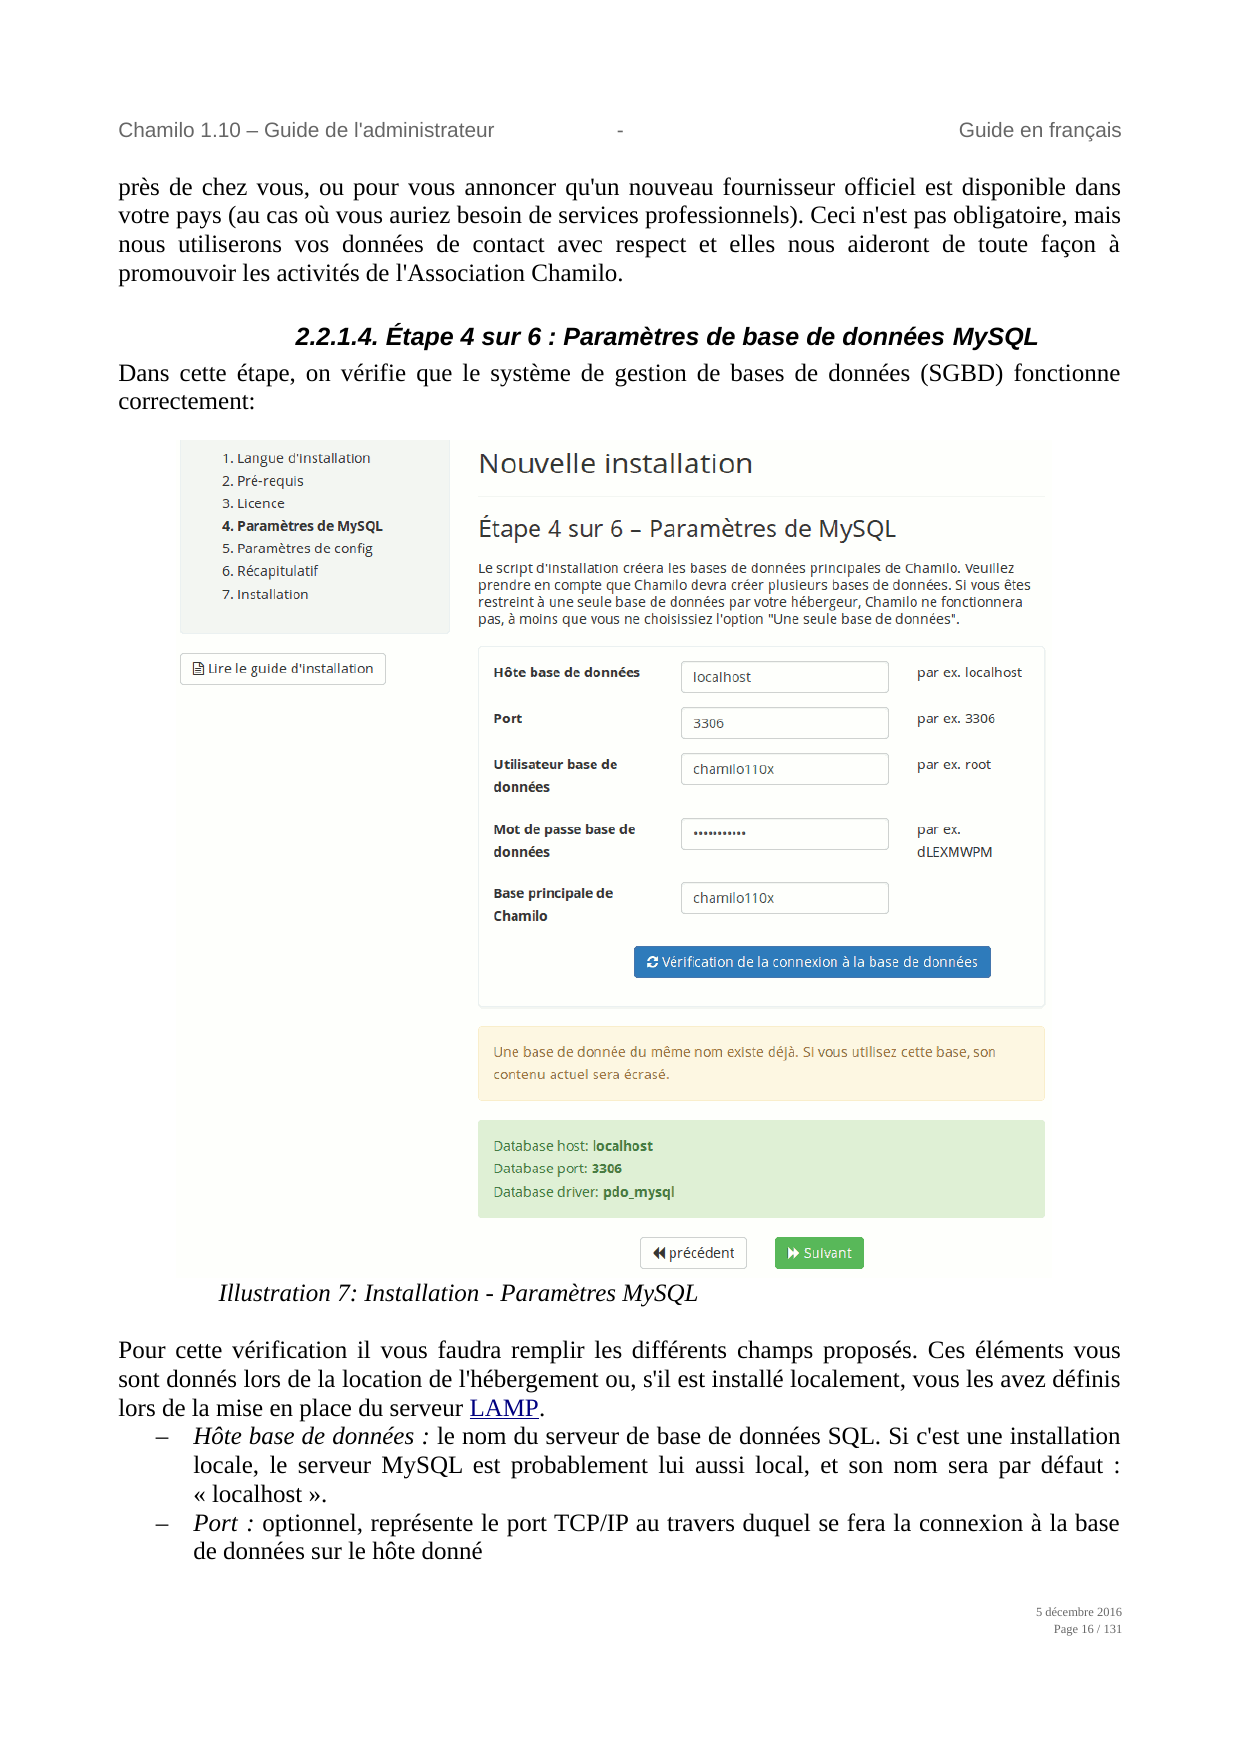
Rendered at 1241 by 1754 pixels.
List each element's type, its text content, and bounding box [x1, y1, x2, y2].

list Port : optionnel, représente le port TCP/IP au travers duquel se fera la connexion à la base de données sur le hôte donné [156, 1508, 1122, 1565]
text Dans cette étape, on vérifie que le système de gestion de bases de données (SGBD) fonctionne correctement: [118, 358, 1122, 415]
text Illustration 7: Installation - Paramètres MySQL [218, 1278, 1022, 1306]
text Pour cette vérification il vous faudra remplir les différents champs proposés. Ces éléments vous sont donnés lors de la location de l'hébergement ou, s'il est installé localement, vous les avez définis lors de la mise en place du serveur LAMP. [118, 1335, 1122, 1421]
picture [176, 440, 1053, 1278]
subtitle Étape 4 sur 6 : Paramètres de base de données MySQL [295, 322, 1122, 351]
list Hôte base de données : le nom du serveur de base de données SQL. Si c'est une installation locale, le serveur MySQL est probablement lui aussi local, et son nom sera par défaut : « localhost ». [156, 1421, 1122, 1508]
text près de chez vous, ou pour vous annoncer qu'un nouveau fournisseur officiel est disponible dans votre pays (au cas où vous auriez besoin de services professionnels). Ceci n'est pas obligatoire, mais nous utiliserons vos données de contact avec respect et elles nous aideront de toute façon à promouvoir les activités de l'Association Chamilo. [118, 172, 1122, 287]
